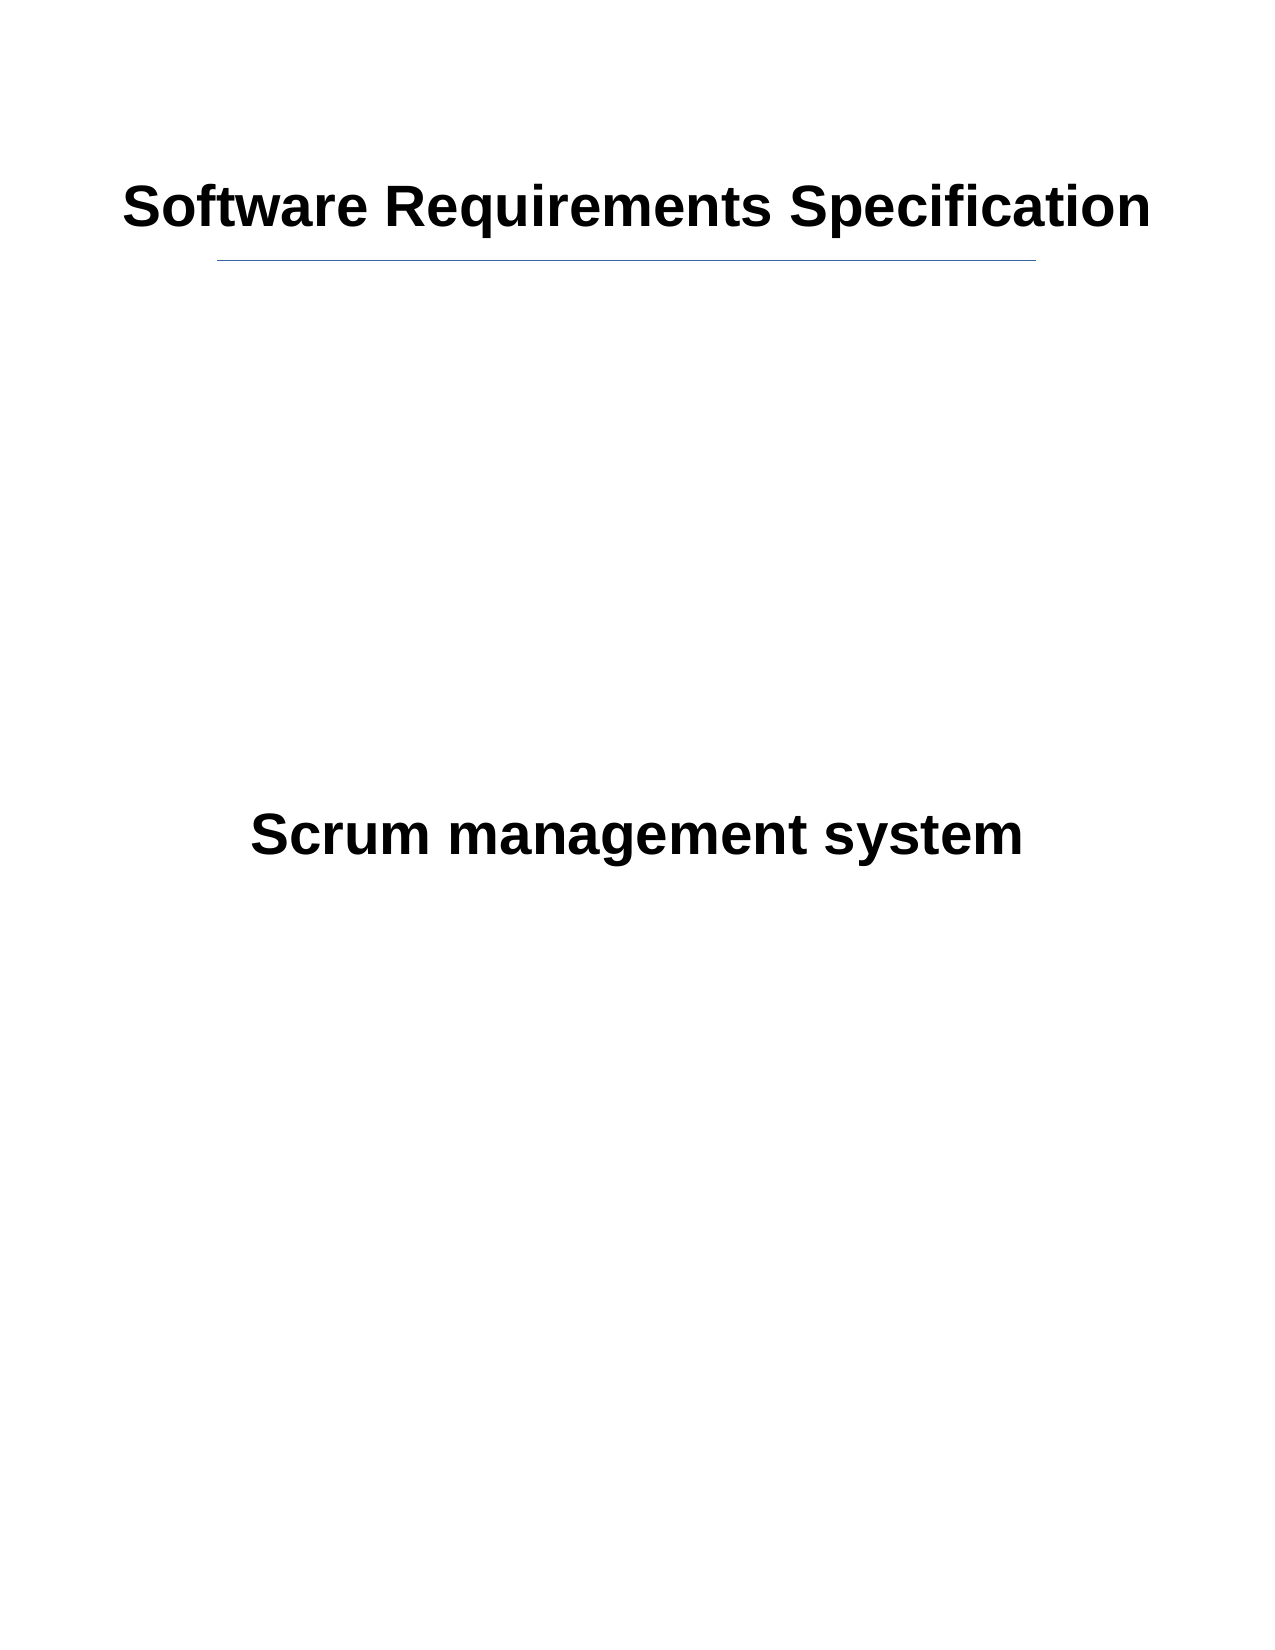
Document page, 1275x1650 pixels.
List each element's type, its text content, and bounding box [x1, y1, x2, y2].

title Software Requirements Specification [118, 172, 1157, 239]
title Scrum management system [118, 799, 1157, 866]
